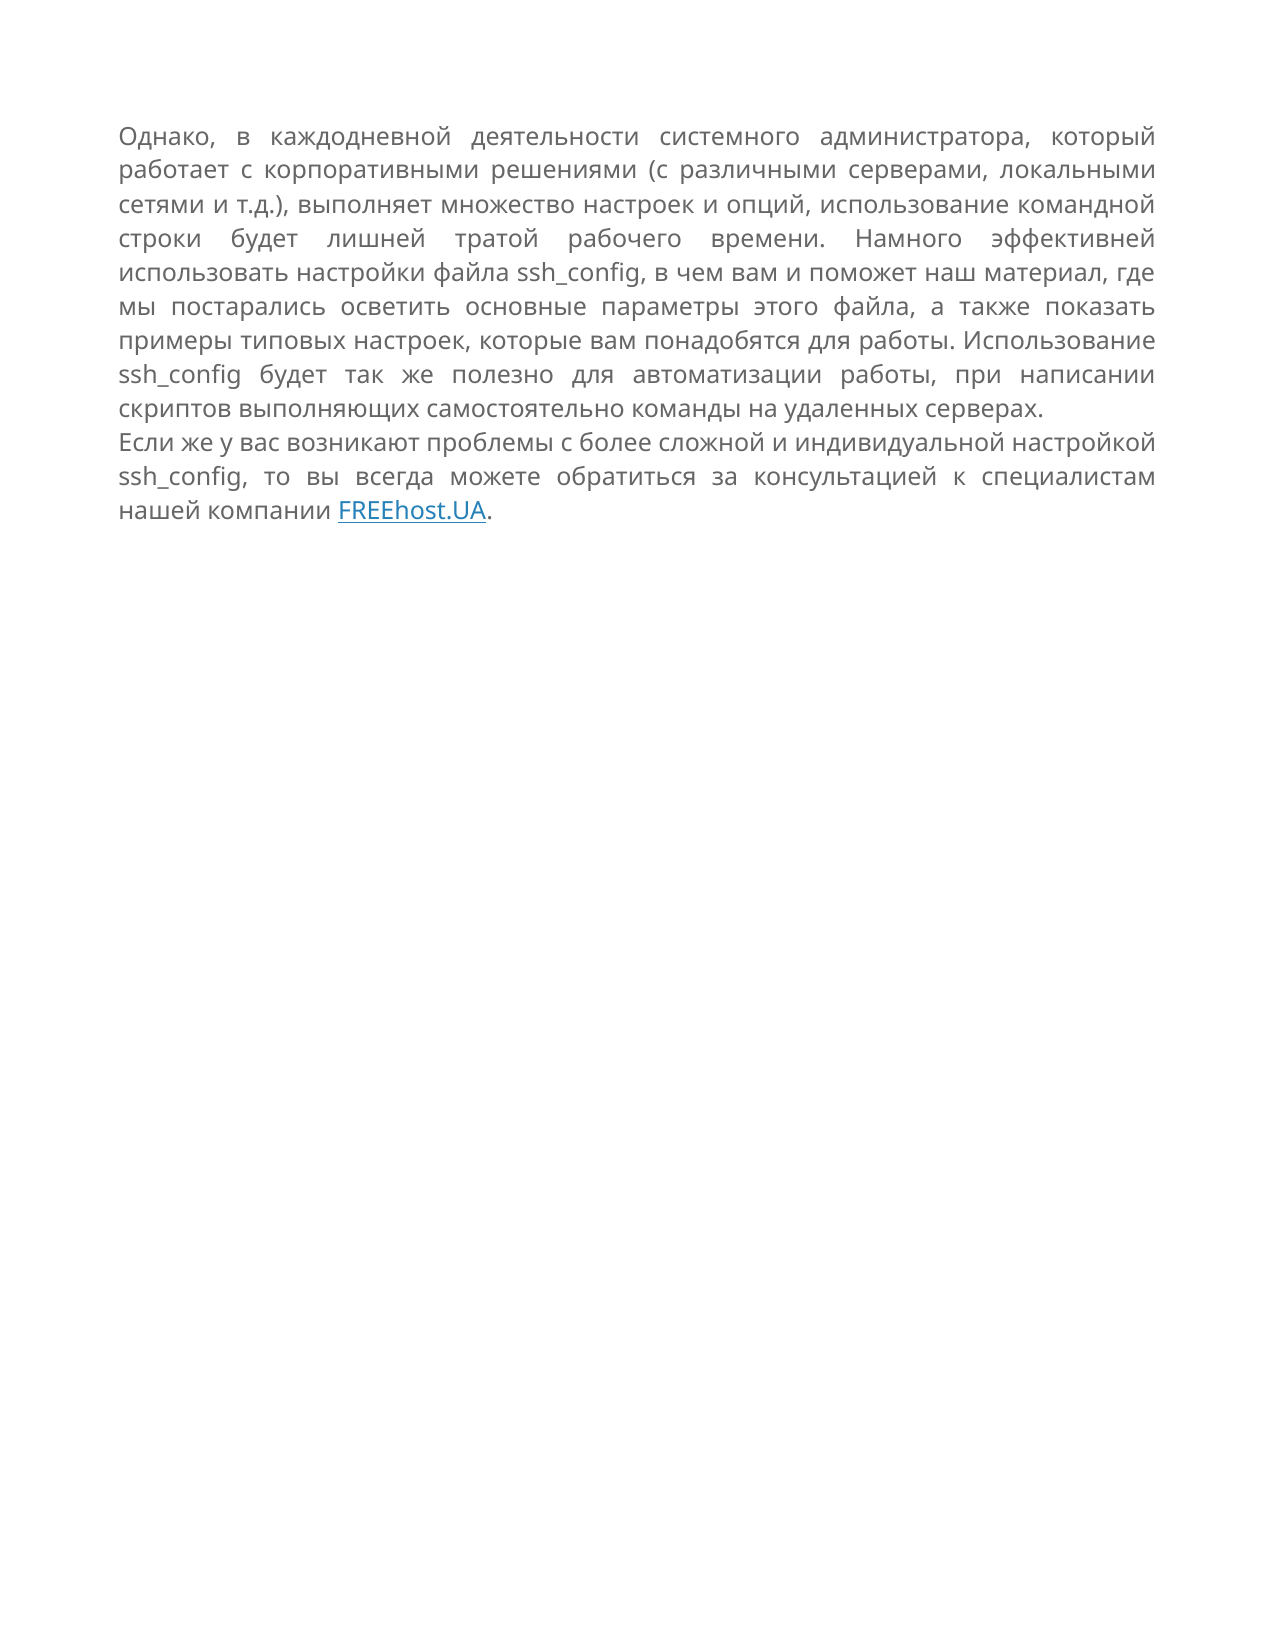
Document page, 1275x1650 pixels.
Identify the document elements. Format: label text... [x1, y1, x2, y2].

text Однако, в каждодневной деятельности системного администратора, который работает с корпоративными решениями (с различными серверами, локальными сетями и т.д.), выполняет множество настроек и опций, использование командной строки будет лишней тратой рабочего времени. Намного эффективней использовать настройки файла ssh_config, в чем вам и поможет наш материал, где мы постарались осветить основные параметры этого файла, а также показать примеры типовых настроек, которые вам понадобятся для работы. Использование ssh_config будет так же полезно для автоматизации работы, при написании скриптов выполняющих самостоятельно команды на удаленных серверах. [118, 118, 1157, 425]
text Если же у вас возникают проблемы с более сложной и индивидуальной настройкой ssh_config, то вы всегда можете обратиться за консультацией к специалистам нашей компании FREEhost.UA. [118, 425, 1157, 527]
